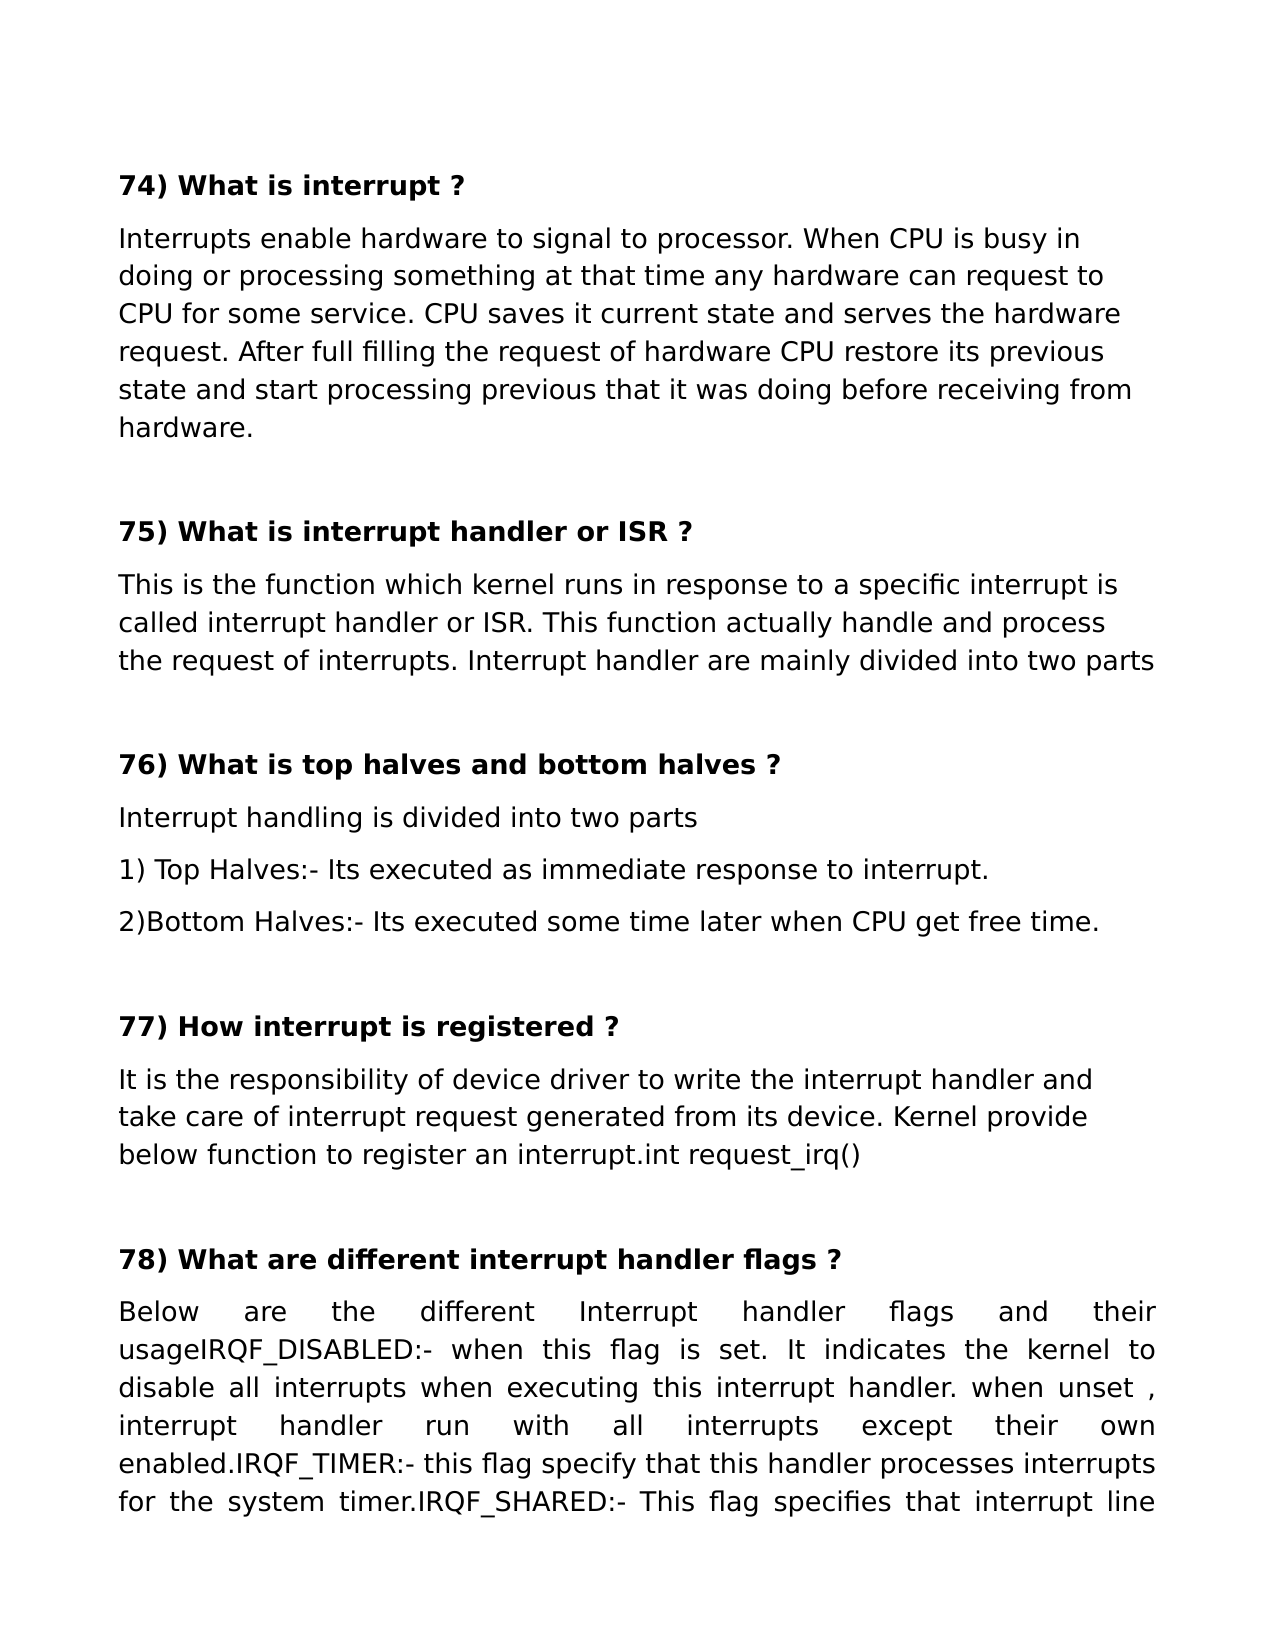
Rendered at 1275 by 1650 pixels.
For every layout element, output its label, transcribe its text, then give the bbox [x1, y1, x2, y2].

text It is the responsibility of device driver to write the interrupt handler and take care of interrupt request generated from its device. Kernel provide below function to register an interrupt.int request_irq() [118, 1064, 1157, 1171]
text 75) What is interrupt handler or ISR ? [118, 517, 1157, 548]
text Interrupt handling is divided into two parts [118, 802, 1157, 833]
text This is the function which kernel runs in response to a specific interrupt is called interrupt handler or ISR. This function actually handle and process the request of interrupts. Interrupt handler are mainly divided into two parts [118, 569, 1157, 676]
text 77) How interrupt is registered ? [118, 1012, 1157, 1043]
text 2)Bottom Halves:- Its executed some time later when CPU get free time. [118, 907, 1157, 938]
text 76) What is top halves and bottom halves ? [118, 749, 1157, 781]
text Interrupts enable hardware to signal to processor. When CPU is busy in doing or processing something at that time any hardware can request to CPU for some service. CPU saves it current state and serves the hardware request. After full filling the request of hardware CPU restore its previous state and start processing previous that it was doing before receiving from hardware. [118, 223, 1157, 443]
text 78) What are different interrupt handler flags ? [118, 1244, 1157, 1276]
text 1) Top Halves:- Its executed as immediate response to interrupt. [118, 854, 1157, 886]
text Below are the different Interrupt handler flags and their usageIRQF_DISABLED:- when this flag is set. It indicates the kernel to disable all interrupts when executing this interrupt handler. when unset , interrupt handler run with all interrupts except their own enabled.IRQF_TIMER:- this flag specify that this handler processes interrupts for the system timer.IRQF_SHARED:- This flag specifies that interrupt line [118, 1297, 1157, 1517]
text 74) What is interrupt ? [118, 171, 1157, 202]
